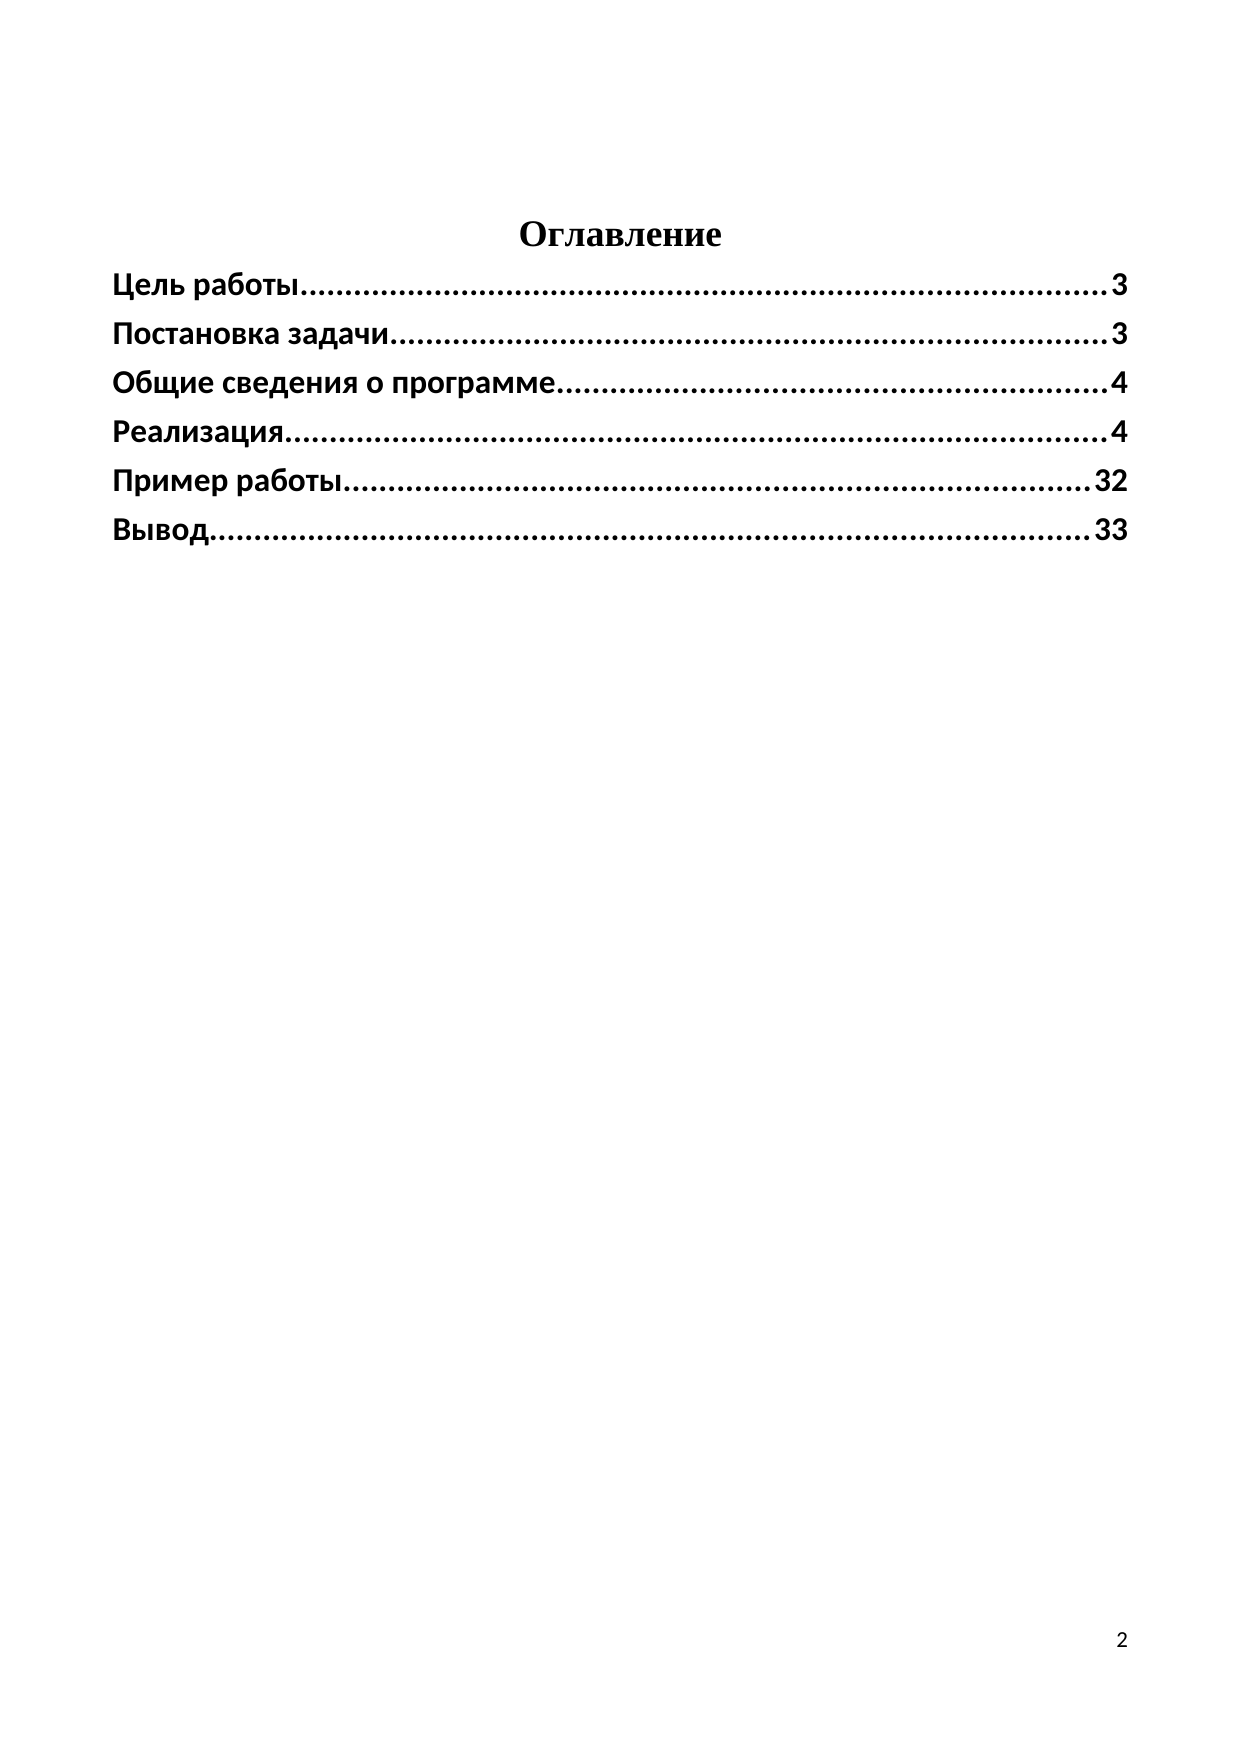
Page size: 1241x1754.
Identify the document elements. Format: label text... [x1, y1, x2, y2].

text Пример работы 32 [112, 459, 1128, 500]
text Постановка задачи 3 [112, 312, 1128, 353]
text Общие сведения о программе 4 [112, 361, 1128, 402]
text Цель работы 3 [112, 263, 1128, 304]
text Реализация 4 [112, 410, 1128, 451]
text Вывод 33 [112, 508, 1128, 549]
subtitle Оглавление [112, 212, 1128, 255]
